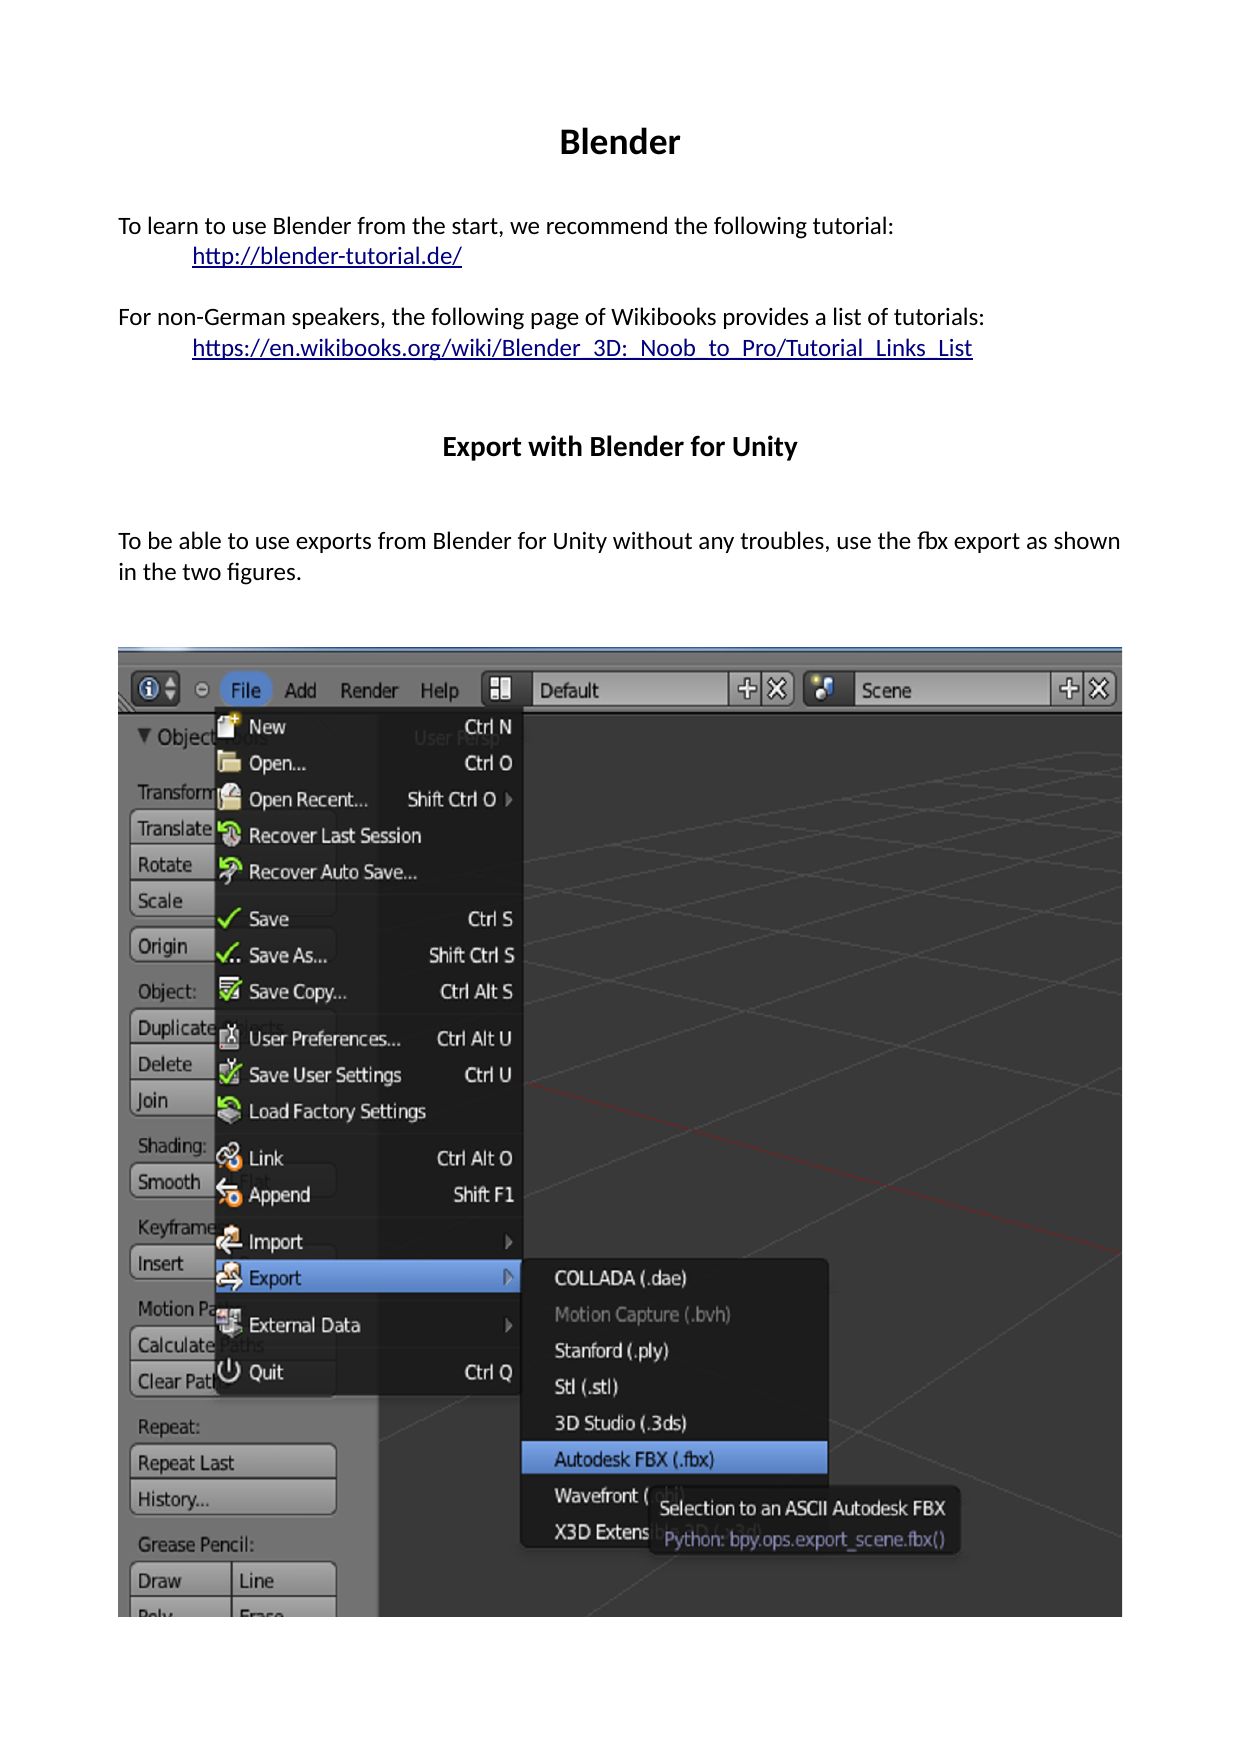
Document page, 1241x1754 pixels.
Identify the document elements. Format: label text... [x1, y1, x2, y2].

text To be able to use exports from Blender for Unity without any troubles, use the fbx export as shown in the two figures. [118, 525, 1122, 586]
text Blender [118, 118, 1122, 164]
text https://en.wikibooks.org/wiki/Blender_3D:_Noob_to_Pro/Tutorial_Links_List [118, 332, 1122, 362]
text For non-German speakers, the following page of Wikibooks provides a list of tutorials: [118, 301, 1122, 332]
text Export with Blender for Unity [118, 428, 1122, 464]
picture [118, 647, 1123, 1617]
text http://blender-tutorial.de/ [118, 240, 1122, 271]
text To learn to use Blender from the start, we recommend the following tutorial: [118, 210, 1122, 240]
